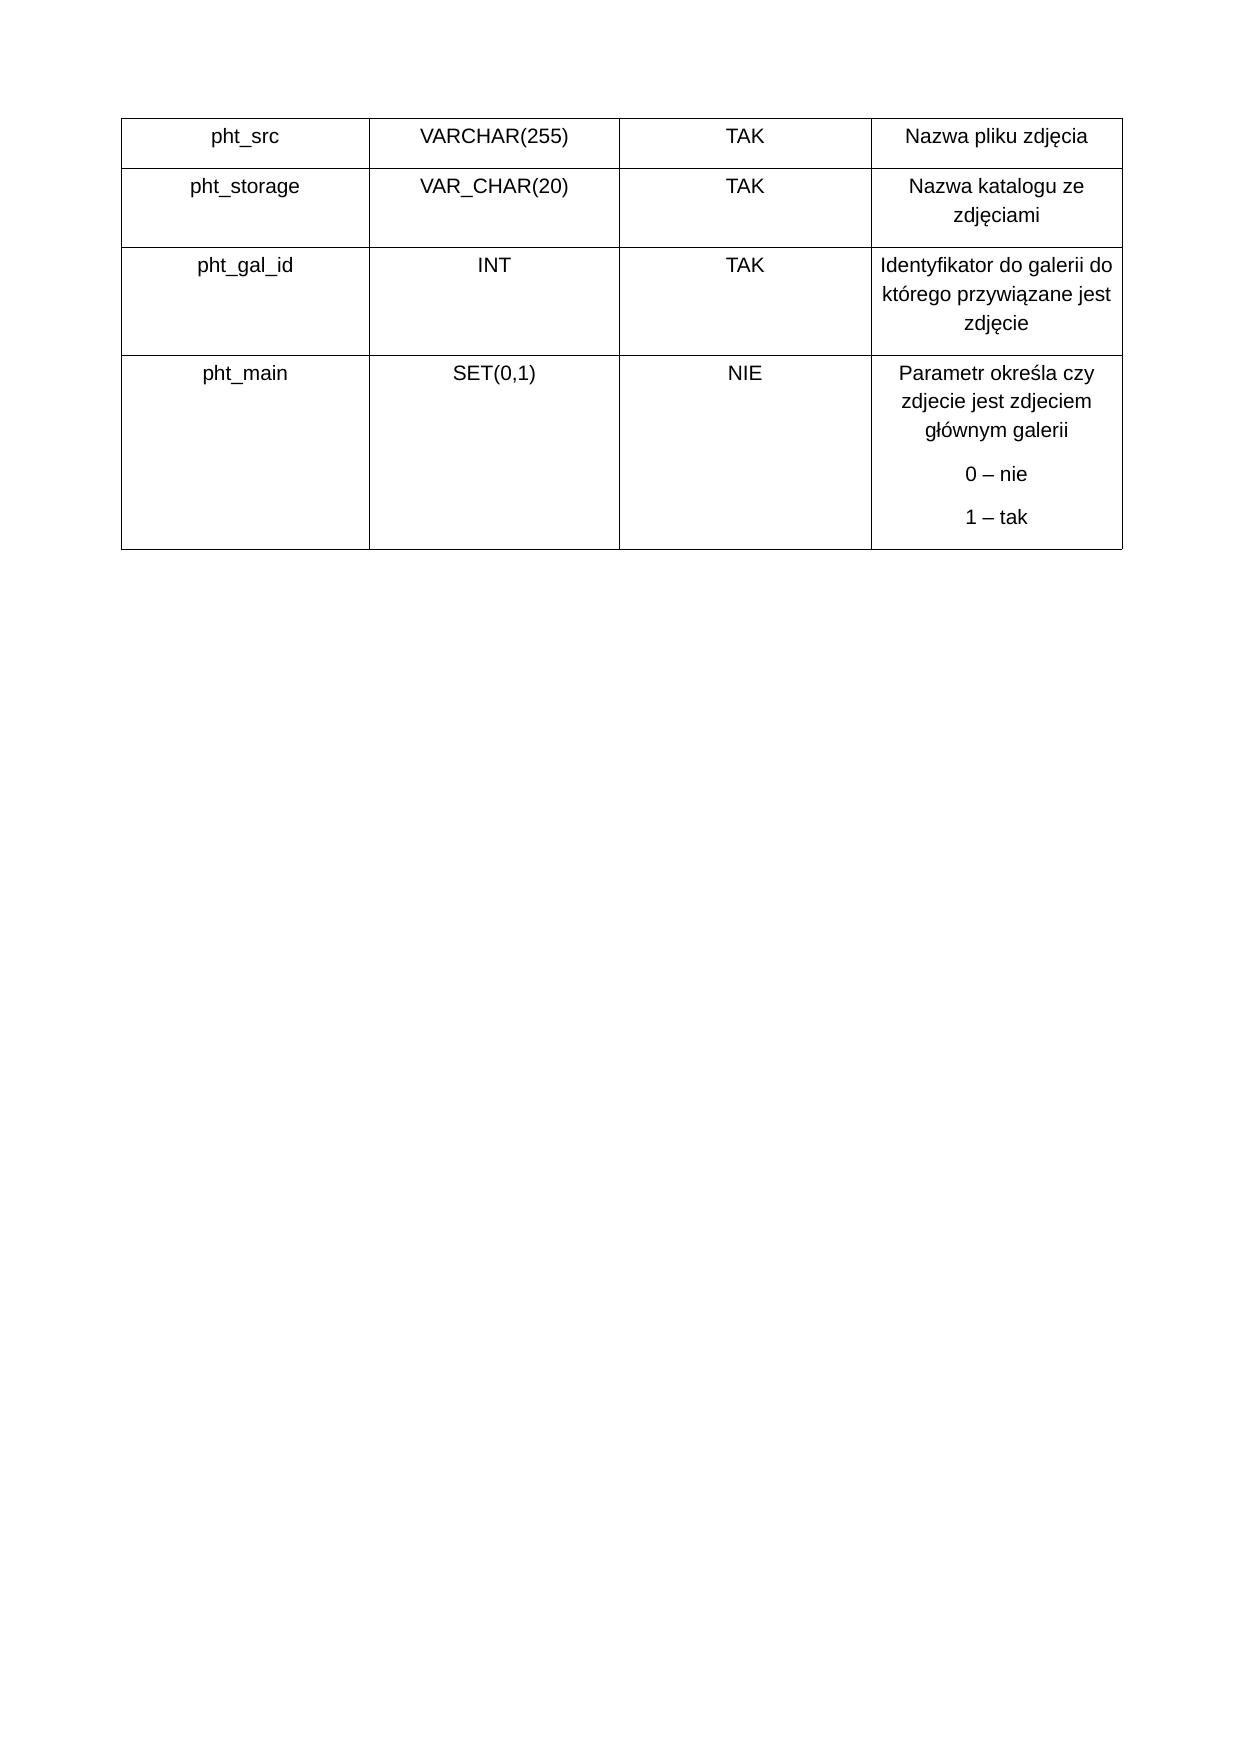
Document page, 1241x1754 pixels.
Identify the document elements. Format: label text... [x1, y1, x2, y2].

table_cell TAK [620, 248, 871, 355]
table_cell pht_src [122, 119, 369, 168]
table_cell pht_main [122, 356, 369, 549]
table_cell Nazwa katalogu ze zdjęciami [872, 169, 1122, 247]
table_cell pht_gal_id [122, 248, 369, 355]
table_cell pht_storage [122, 169, 369, 247]
table_cell TAK [620, 119, 871, 168]
table_cell Identyfikator do galerii do którego przywiązane jest zdjęcie [872, 248, 1122, 355]
table_cell TAK [620, 169, 871, 247]
table_cell VARCHAR(255) [370, 119, 619, 168]
table_cell SET(0,1) [370, 356, 619, 549]
table_cell VAR_CHAR(20) [370, 169, 619, 247]
table_cell Parametr określa czy zdjecie jest zdjeciem głównym galerii 0 – nie 1 – tak [872, 356, 1122, 549]
table_cell NIE [620, 356, 871, 549]
table_cell Nazwa pliku zdjęcia [872, 119, 1122, 168]
table_cell INT [370, 248, 619, 355]
